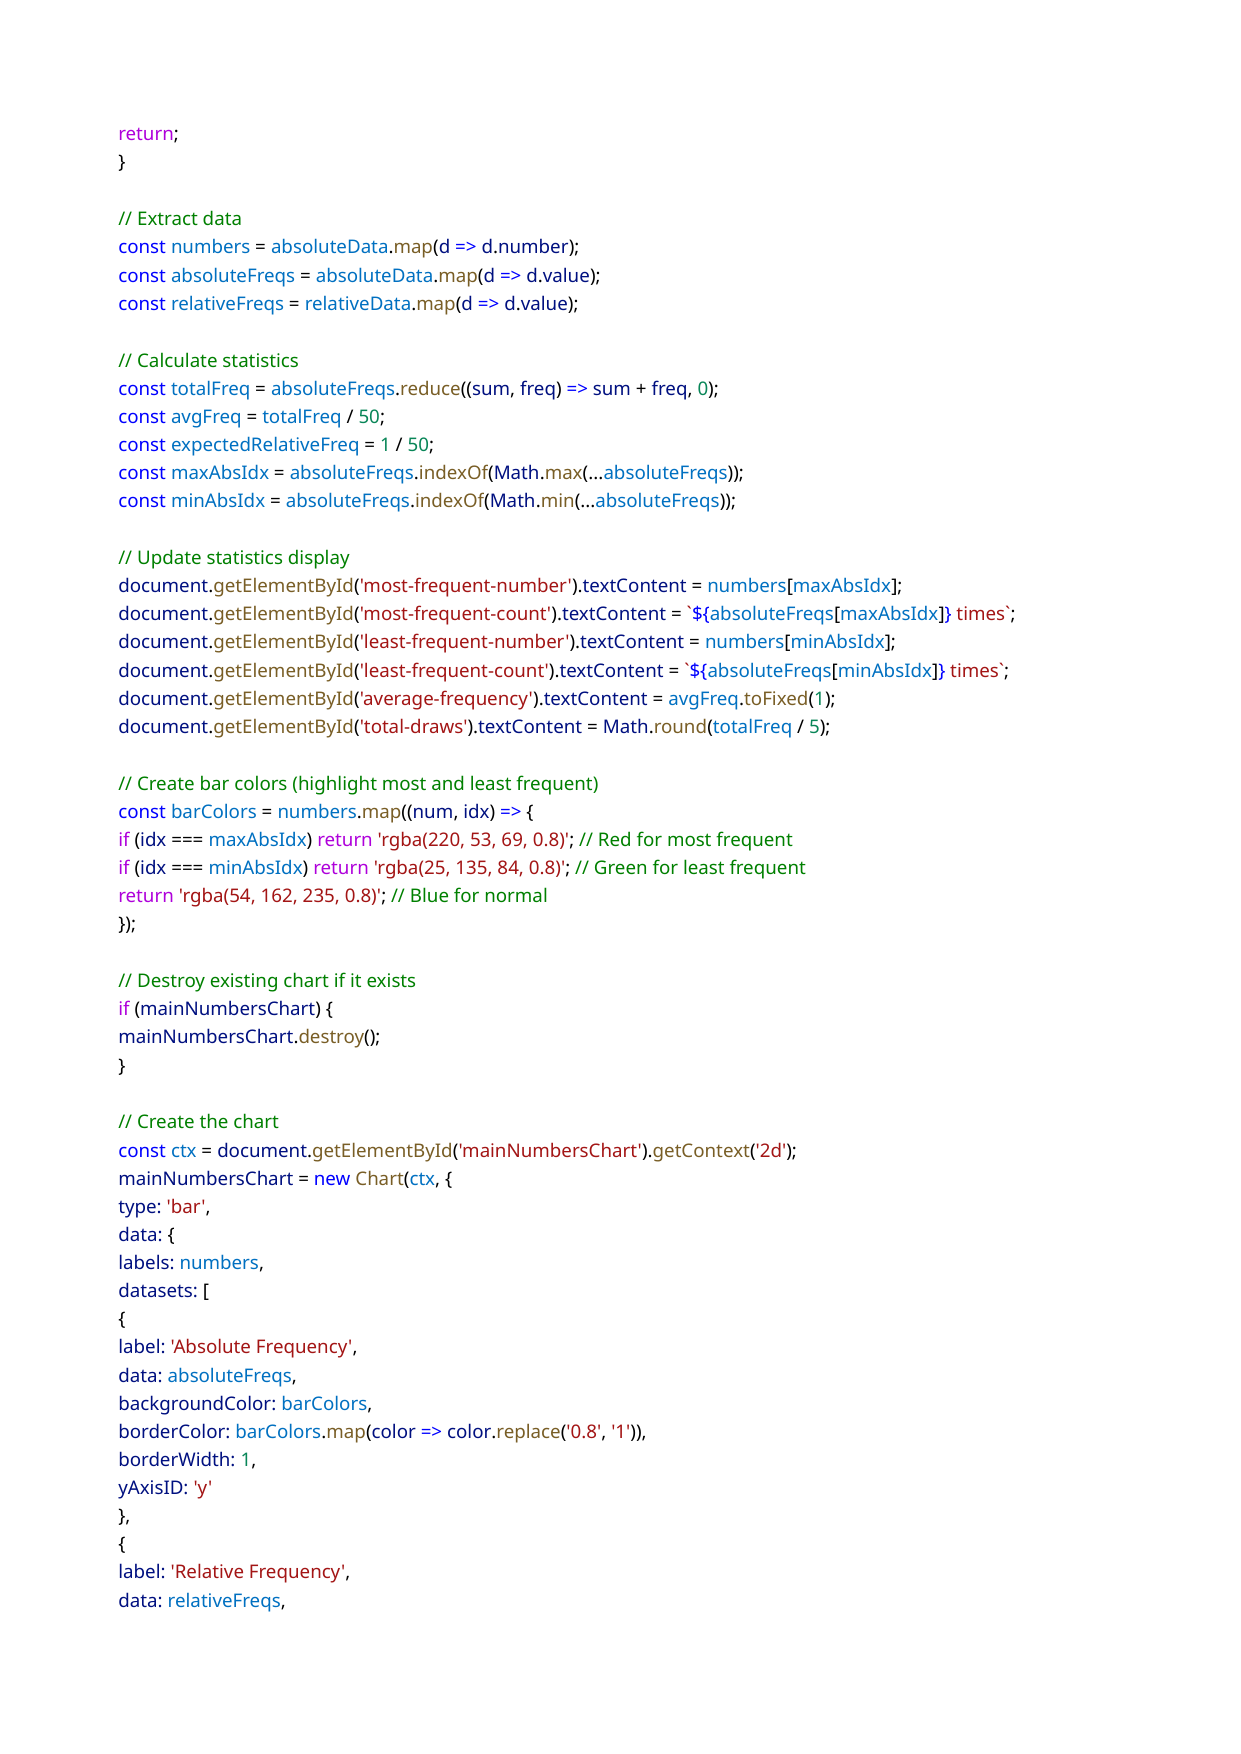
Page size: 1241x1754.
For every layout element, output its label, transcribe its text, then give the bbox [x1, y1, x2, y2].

text if (idx === minAbsIdx) return 'rgba(25, 135, 84, 0.8)'; // Green for least frequent [118, 852, 1122, 880]
text return 'rgba(54, 162, 235, 0.8)'; // Blue for normal [118, 880, 1122, 908]
text data: relativeFreqs, [118, 1584, 1122, 1612]
text // Extract data [118, 203, 1122, 231]
text } [118, 146, 1122, 174]
text // Update statistics display [118, 542, 1122, 570]
text const minAbsIdx = absoluteFreqs.indexOf(Math.min(...absoluteFreqs)); [118, 485, 1122, 513]
text yAxisID: 'y' [118, 1472, 1122, 1500]
text mainNumbersChart.destroy(); [118, 1021, 1122, 1049]
text document.getElementById('least-frequent-number').textContent = numbers[minAbsIdx]; [118, 626, 1122, 654]
text borderWidth: 1, [118, 1444, 1122, 1472]
text const barColors = numbers.map((num, idx) => { [118, 796, 1122, 824]
text label: 'Relative Frequency', [118, 1556, 1122, 1584]
text { [118, 1303, 1122, 1331]
text // Destroy existing chart if it exists [118, 965, 1122, 993]
text const numbers = absoluteData.map(d => d.number); [118, 231, 1122, 259]
text datasets: [ [118, 1275, 1122, 1303]
text document.getElementById('least-frequent-count').textContent = `${absoluteFreqs[minAbsIdx]} times`; [118, 654, 1122, 682]
text { [118, 1528, 1122, 1556]
text labels: numbers, [118, 1247, 1122, 1275]
text // Calculate statistics [118, 344, 1122, 372]
text mainNumbersChart = new Chart(ctx, { [118, 1162, 1122, 1191]
text return; [118, 118, 1122, 146]
text document.getElementById('most-frequent-number').textContent = numbers[maxAbsIdx]; [118, 570, 1122, 598]
text document.getElementById('most-frequent-count').textContent = `${absoluteFreqs[maxAbsIdx]} times`; [118, 598, 1122, 626]
text data: absoluteFreqs, [118, 1359, 1122, 1387]
text backgroundColor: barColors, [118, 1387, 1122, 1416]
text } [118, 1049, 1122, 1077]
text const avgFreq = totalFreq / 50; [118, 401, 1122, 429]
text borderColor: barColors.map(color => color.replace('0.8', '1')), [118, 1416, 1122, 1444]
text const ctx = document.getElementById('mainNumbersChart').getContext('2d'); [118, 1134, 1122, 1162]
text const relativeFreqs = relativeData.map(d => d.value); [118, 287, 1122, 316]
text const totalFreq = absoluteFreqs.reduce((sum, freq) => sum + freq, 0); [118, 372, 1122, 401]
text if (mainNumbersChart) { [118, 993, 1122, 1021]
text // Create the chart [118, 1106, 1122, 1134]
text if (idx === maxAbsIdx) return 'rgba(220, 53, 69, 0.8)'; // Red for most frequent [118, 824, 1122, 852]
text }); [118, 908, 1122, 936]
text data: { [118, 1219, 1122, 1247]
text // Create bar colors (highlight most and least frequent) [118, 767, 1122, 796]
text }, [118, 1500, 1122, 1528]
text const maxAbsIdx = absoluteFreqs.indexOf(Math.max(...absoluteFreqs)); [118, 457, 1122, 485]
text const expectedRelativeFreq = 1 / 50; [118, 429, 1122, 457]
text const absoluteFreqs = absoluteData.map(d => d.value); [118, 259, 1122, 287]
text document.getElementById('average-frequency').textContent = avgFreq.toFixed(1); [118, 682, 1122, 711]
text type: 'bar', [118, 1191, 1122, 1219]
text label: 'Absolute Frequency', [118, 1331, 1122, 1359]
text document.getElementById('total-draws').textContent = Math.round(totalFreq / 5); [118, 711, 1122, 739]
